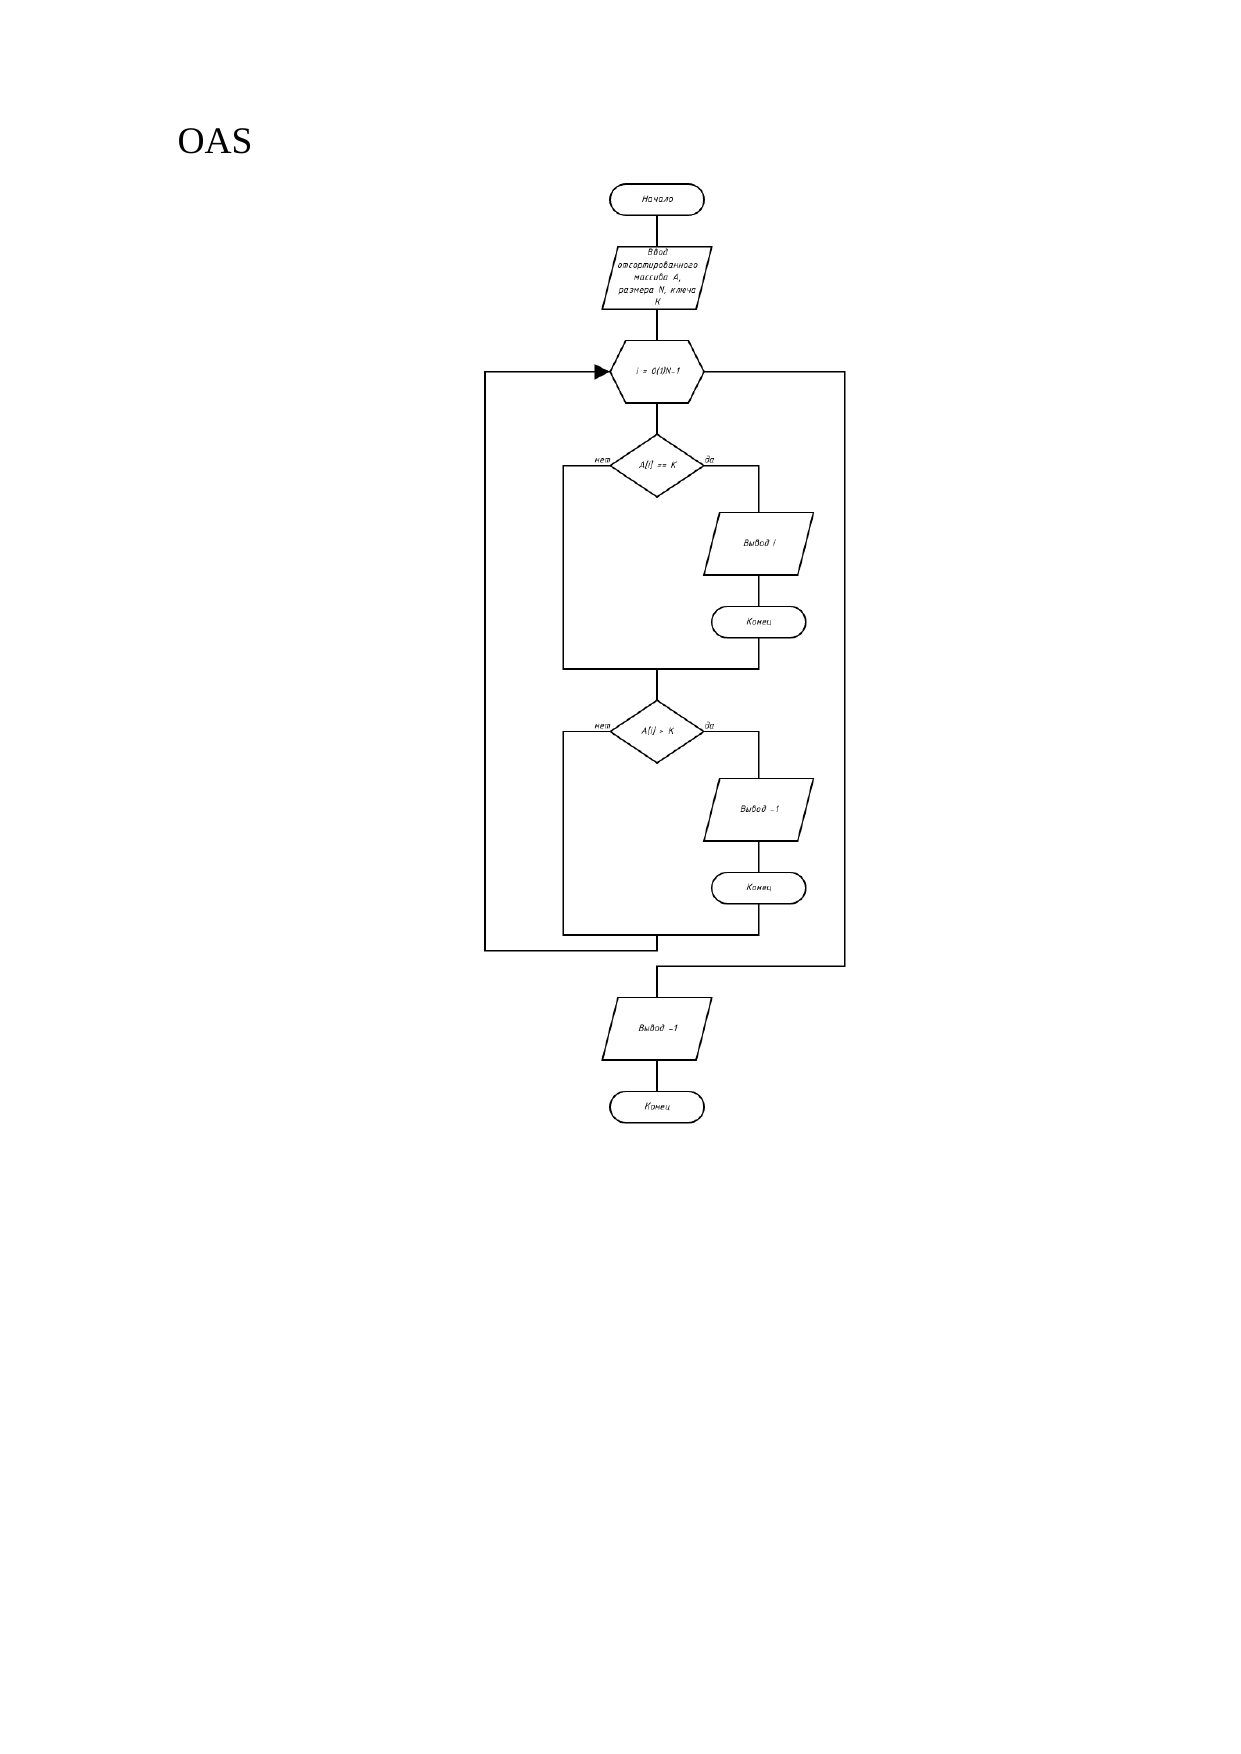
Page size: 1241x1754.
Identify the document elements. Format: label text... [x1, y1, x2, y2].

picture [480, 180, 849, 1127]
text OAS [177, 118, 1152, 161]
